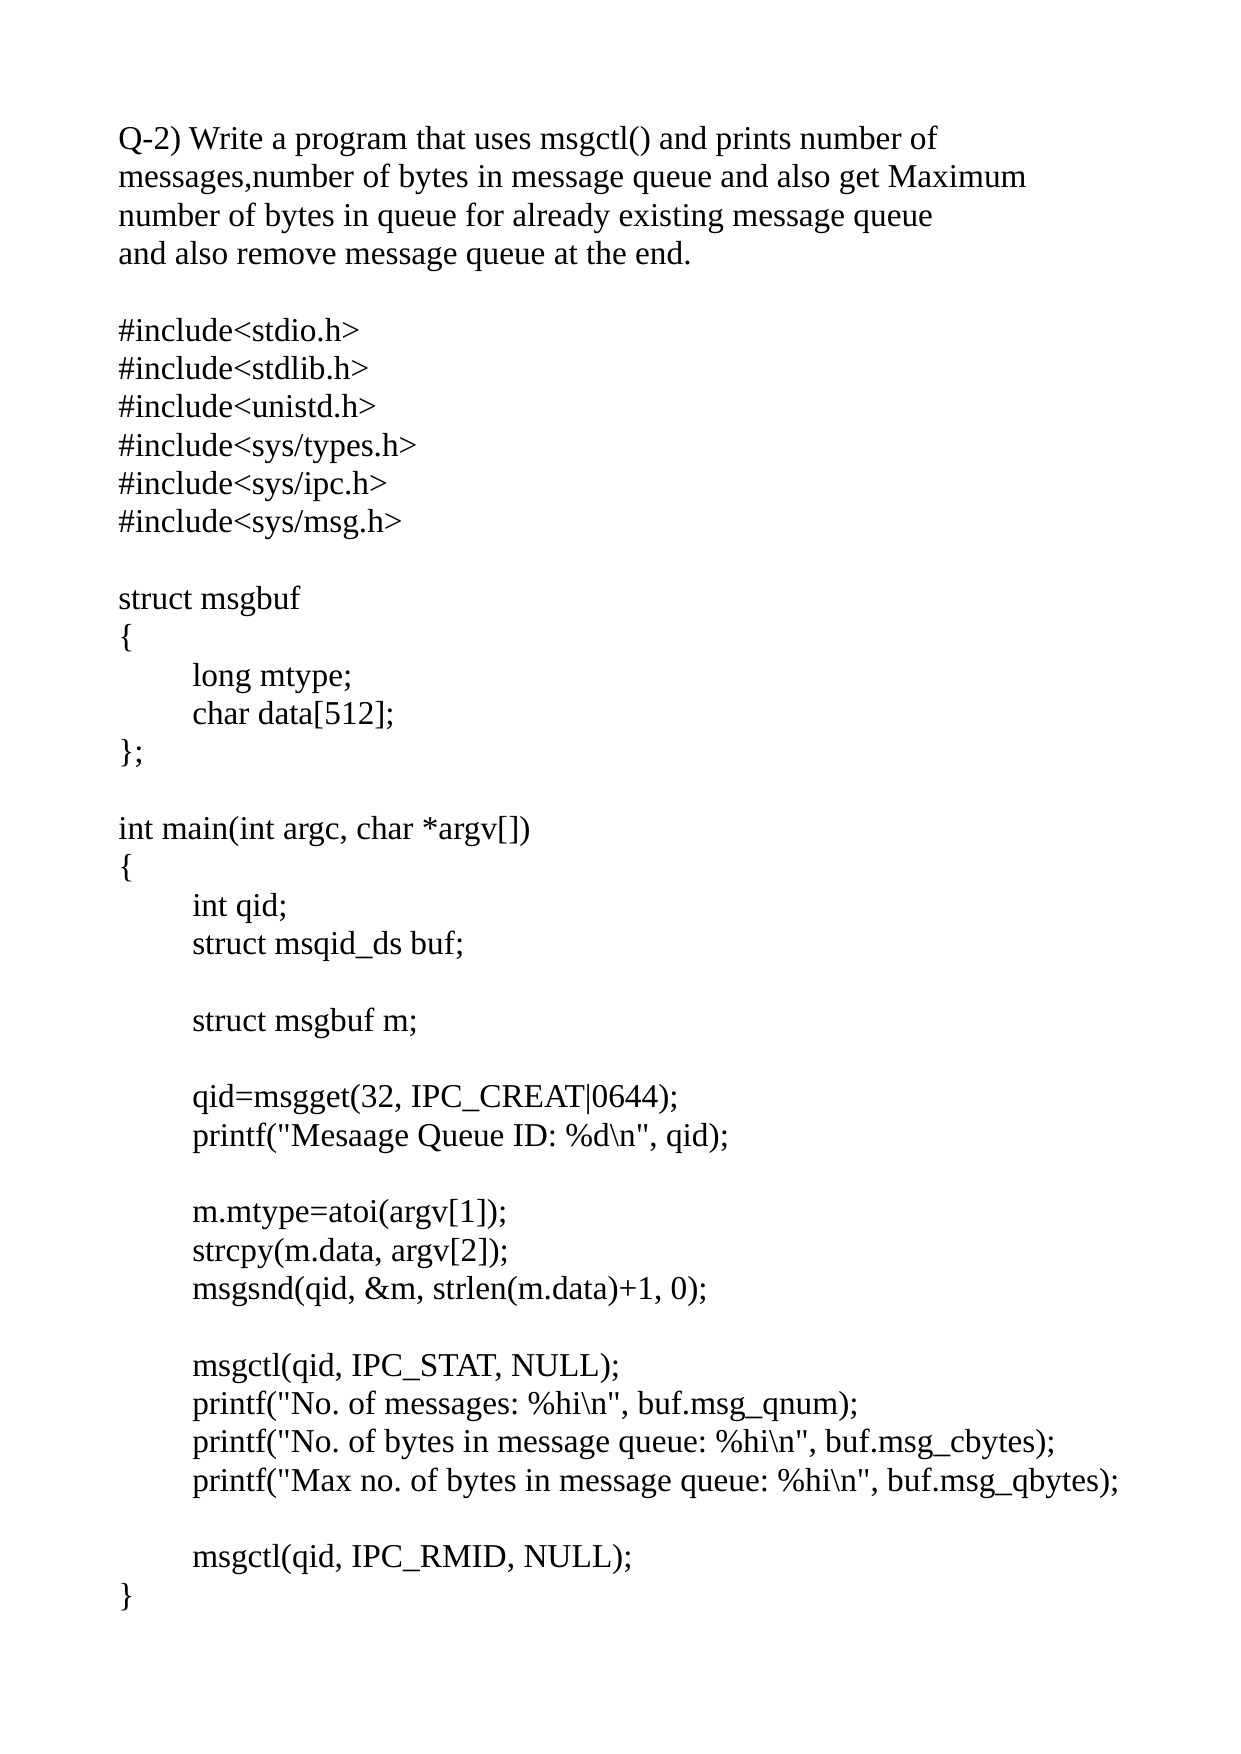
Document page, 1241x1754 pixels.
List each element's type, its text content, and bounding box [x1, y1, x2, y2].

text and also remove message queue at the end. [118, 233, 1122, 271]
text printf("No. of bytes in message queue: %hi\n", buf.msg_cbytes); [118, 1421, 1122, 1460]
text long mtype; [118, 655, 1122, 693]
text strcpy(m.data, argv[2]); [118, 1230, 1122, 1268]
text char data[512]; [118, 693, 1122, 731]
text msgsnd(qid, &m, strlen(m.data)+1, 0); [118, 1268, 1122, 1306]
text printf("No. of messages: %hi\n", buf.msg_qnum); [118, 1383, 1122, 1421]
text #include<unistd.h> [118, 386, 1122, 425]
text } [118, 1575, 1122, 1613]
text }; [118, 731, 1122, 770]
text struct msgbuf [118, 578, 1122, 616]
text printf("Mesaage Queue ID: %d\n", qid); [118, 1115, 1122, 1153]
text Q-2) Write a program that uses msgctl() and prints number of messages,number of bytes in message queue and also get Maximum number of bytes in queue for already existing message queue [118, 118, 1122, 233]
text struct msqid_ds buf; [118, 923, 1122, 961]
text qid=msgget(32, IPC_CREAT|0644); [118, 1076, 1122, 1115]
text int qid; [118, 885, 1122, 923]
text msgctl(qid, IPC_STAT, NULL); [118, 1345, 1122, 1383]
text #include<stdlib.h> [118, 348, 1122, 386]
text #include<sys/ipc.h> [118, 463, 1122, 501]
text { [118, 846, 1122, 885]
text m.mtype=atoi(argv[1]); [118, 1191, 1122, 1230]
text { [118, 616, 1122, 655]
text msgctl(qid, IPC_RMID, NULL); [118, 1536, 1122, 1575]
text struct msgbuf m; [118, 1000, 1122, 1038]
text #include<sys/types.h> [118, 425, 1122, 463]
text int main(int argc, char *argv[]) [118, 808, 1122, 846]
text #include<sys/msg.h> [118, 501, 1122, 540]
text printf("Max no. of bytes in message queue: %hi\n", buf.msg_qbytes); [118, 1460, 1122, 1498]
text #include<stdio.h> [118, 310, 1122, 348]
